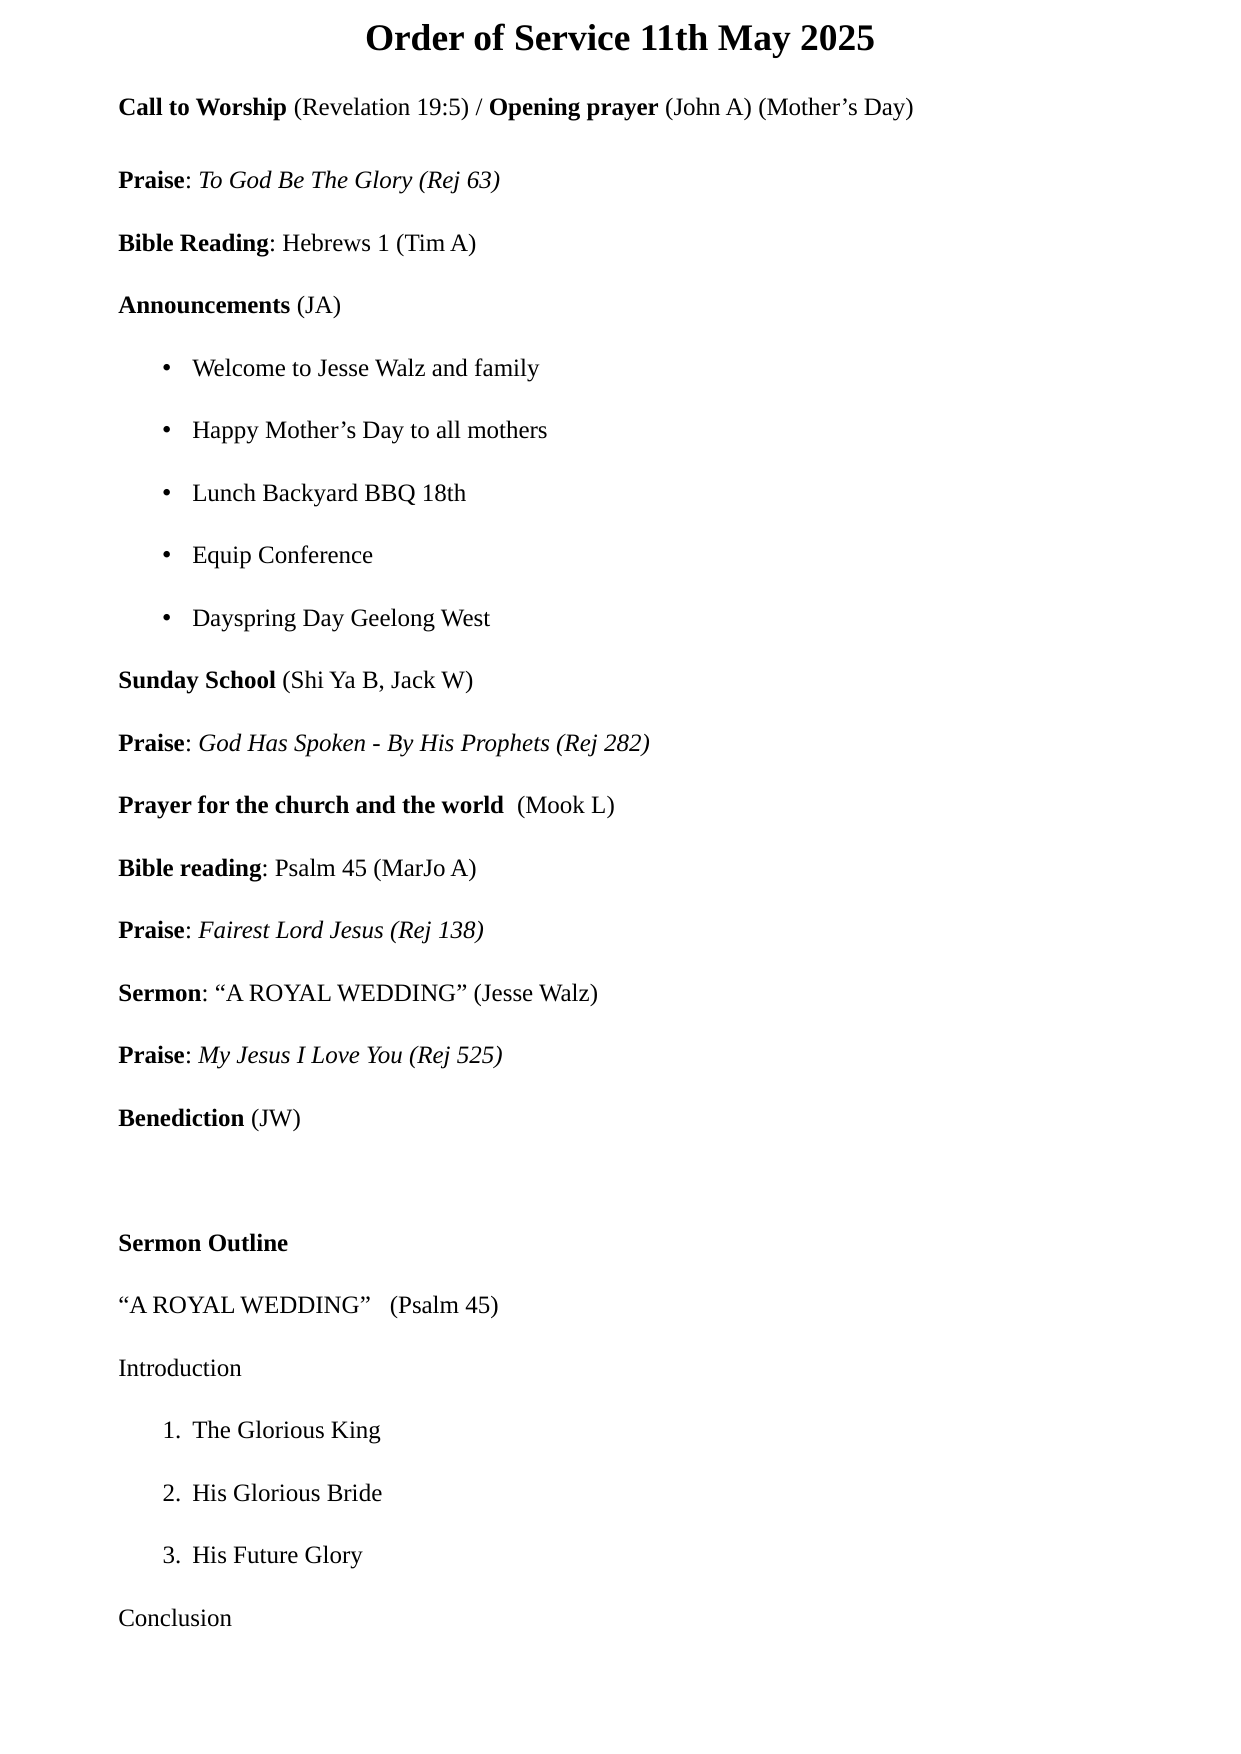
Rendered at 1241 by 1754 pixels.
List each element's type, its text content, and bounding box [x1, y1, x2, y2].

list Dayspring Day Geelong West [162, 603, 1122, 631]
text Sunday School (Shi Ya B, Jack W) [118, 665, 1122, 694]
text Sermon Outline [118, 1228, 1122, 1256]
list Happy Mother’s Day to all mothers [162, 415, 1122, 444]
text Praise: To God Be The Glory (Rej 63) [118, 165, 1122, 194]
list His Future Glory [162, 1540, 1122, 1569]
list The Glorious King [162, 1415, 1122, 1444]
text “A ROYAL WEDDING” (Psalm 45) [118, 1290, 1122, 1319]
text Bible Reading: Hebrews 1 (Tim A) [118, 228, 1122, 256]
text Sermon: “A ROYAL WEDDING” (Jesse Walz) [118, 978, 1122, 1006]
text Praise: God Has Spoken - By His Prophets (Rej 282) [118, 728, 1122, 756]
text Prayer for the church and the world (Mook L) [118, 790, 1122, 819]
list His Glorious Bride [162, 1478, 1122, 1506]
text Introduction [118, 1353, 1122, 1381]
text Praise: My Jesus I Love You (Rej 525) [118, 1040, 1122, 1069]
text Call to Worship (Revelation 19:5) / Opening prayer (John A) (Mother’s Day) [118, 92, 1122, 121]
text Benediction (JW) [118, 1103, 1122, 1131]
list Equip Conference [162, 540, 1122, 569]
text Conclusion [118, 1603, 1122, 1631]
text Praise: Fairest Lord Jesus (Rej 138) [118, 915, 1122, 944]
list Lunch Backyard BBQ 18th [162, 478, 1122, 506]
text Bible reading: Psalm 45 (MarJo A) [118, 853, 1122, 881]
list Welcome to Jesse Walz and family [162, 353, 1122, 381]
text Announcements (JA) [118, 290, 1122, 319]
